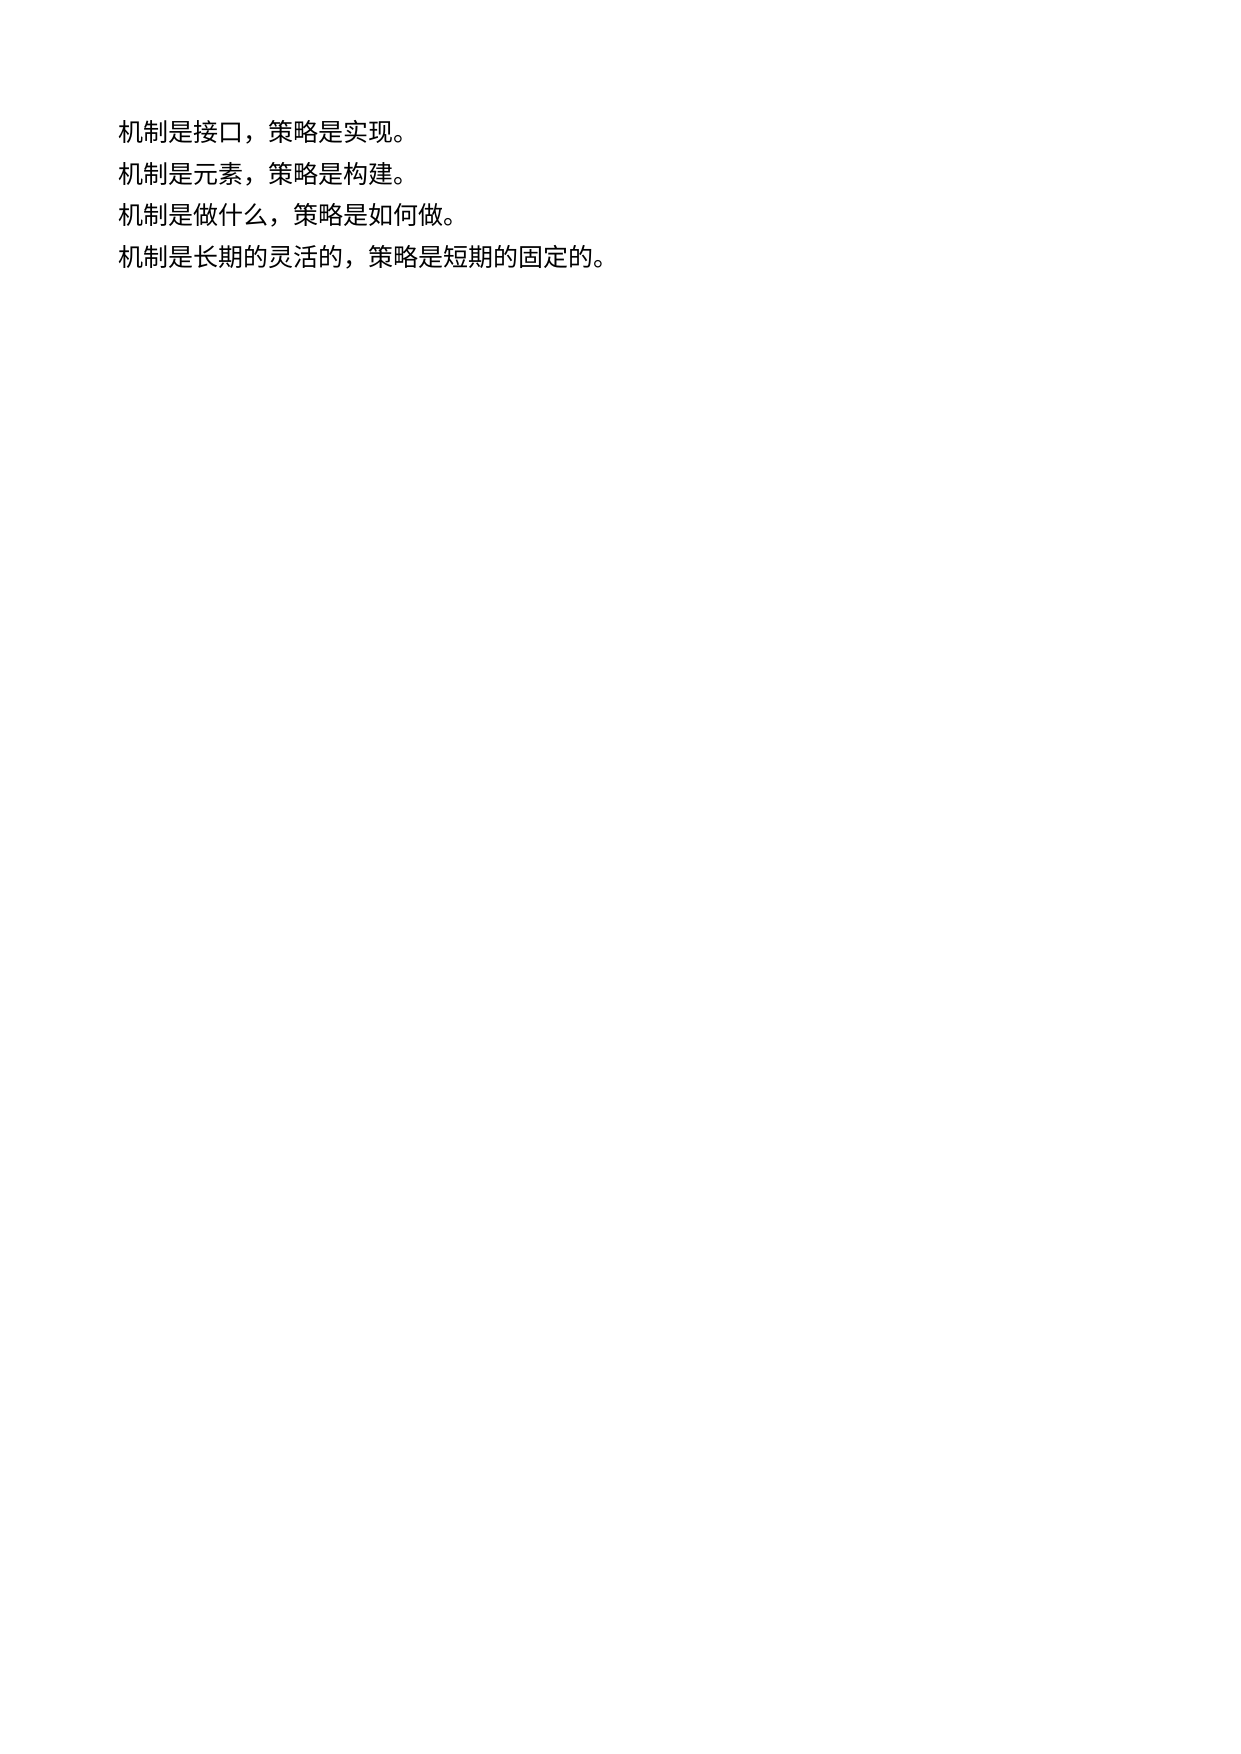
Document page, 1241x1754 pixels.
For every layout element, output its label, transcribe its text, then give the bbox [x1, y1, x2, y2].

text 机制是做什么，策略是如何做。 [118, 201, 1122, 231]
text 机制是元素，策略是构建。 [118, 160, 1122, 189]
text 机制是长期的灵活的，策略是短期的固定的。 [118, 243, 1122, 272]
text 机制是接口，策略是实现。 [118, 118, 1122, 147]
